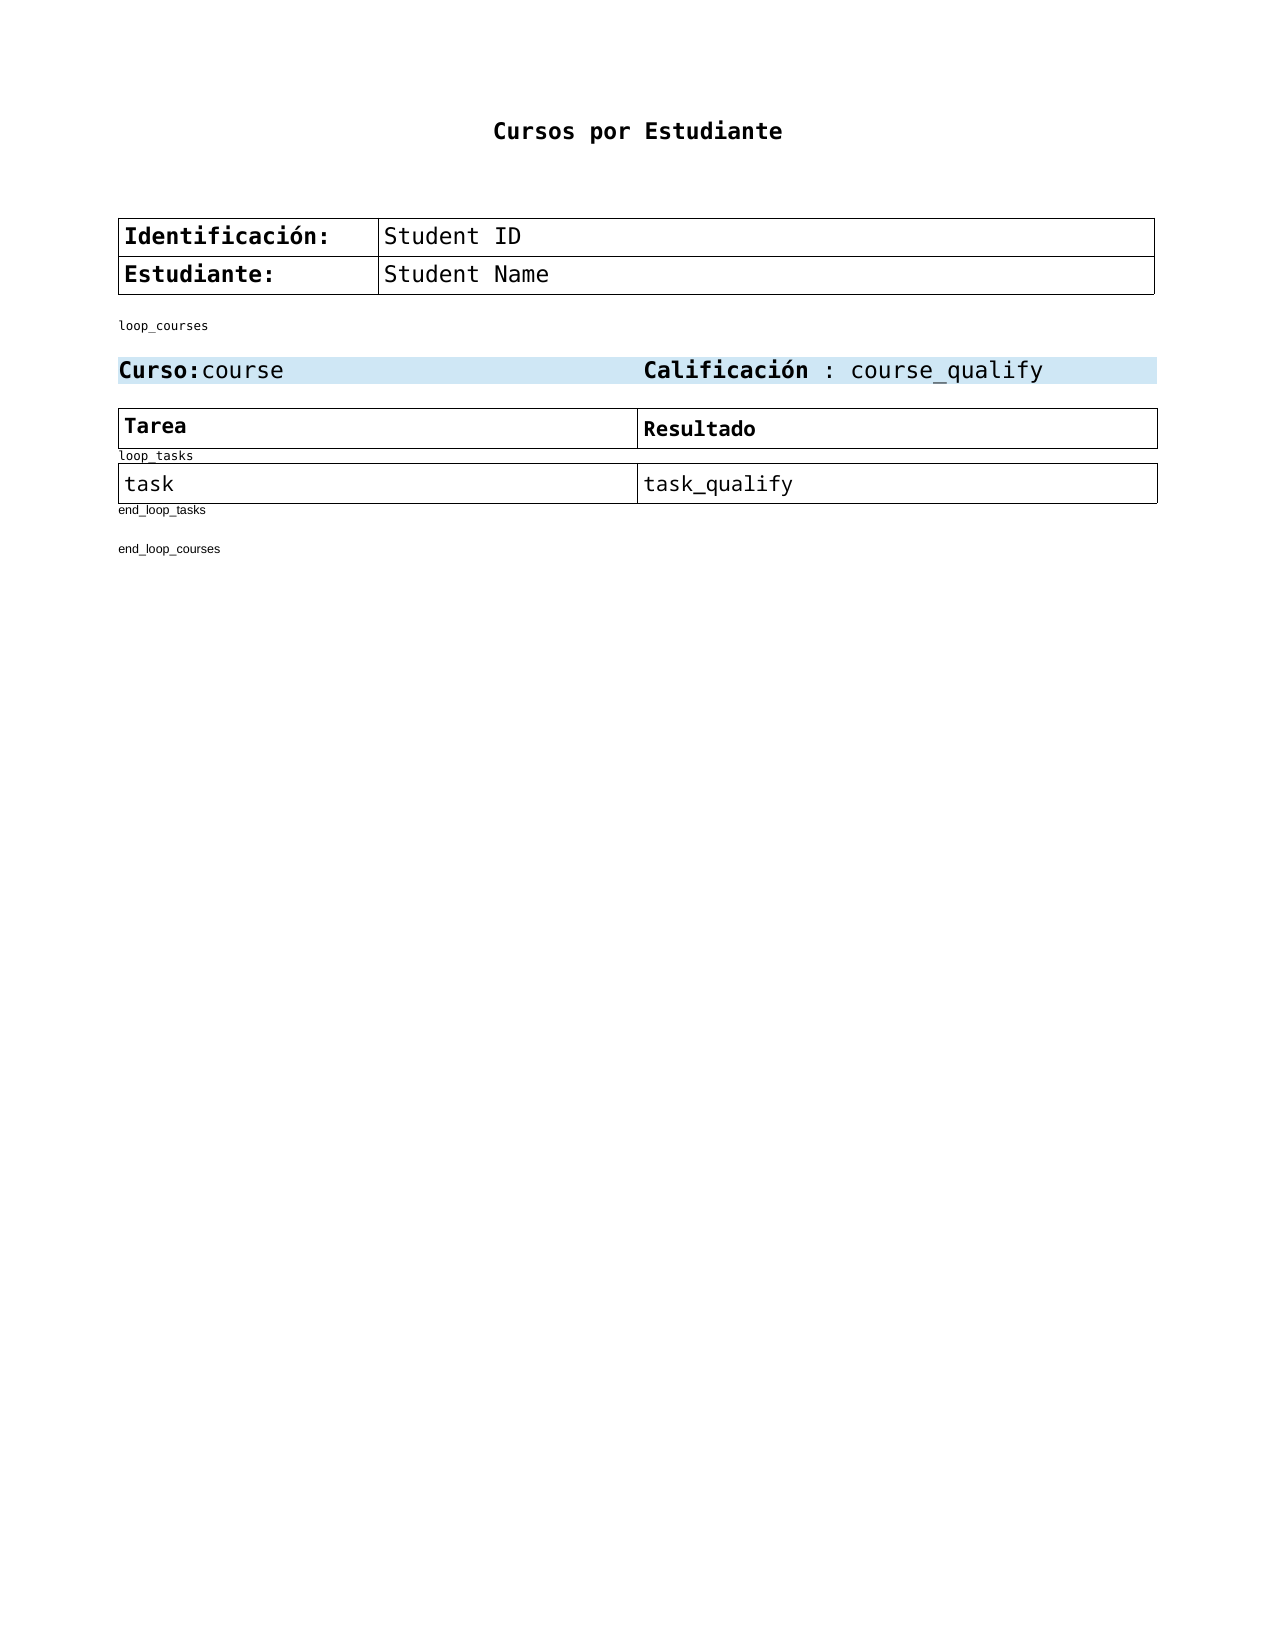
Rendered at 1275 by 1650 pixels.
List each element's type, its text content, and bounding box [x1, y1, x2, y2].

table_header Resultado [638, 409, 1157, 448]
text loop_tasks [118, 449, 1157, 463]
table_cell Student Name [379, 257, 1154, 294]
table_cell Estudiante: [119, 257, 378, 294]
text loop_courses [118, 318, 1157, 333]
table_header Identificación: [119, 219, 378, 256]
text Curso:course Calificación : course_qualify [118, 357, 1157, 384]
text end_loop_tasks [118, 504, 1157, 517]
table_header Student ID [379, 219, 1154, 256]
table_header task [119, 464, 637, 503]
text end_loop_courses [118, 542, 1157, 556]
text Cursos por Estudiante [118, 118, 1157, 145]
table_header task_qualify [638, 464, 1157, 503]
table_header Tarea [119, 409, 637, 448]
